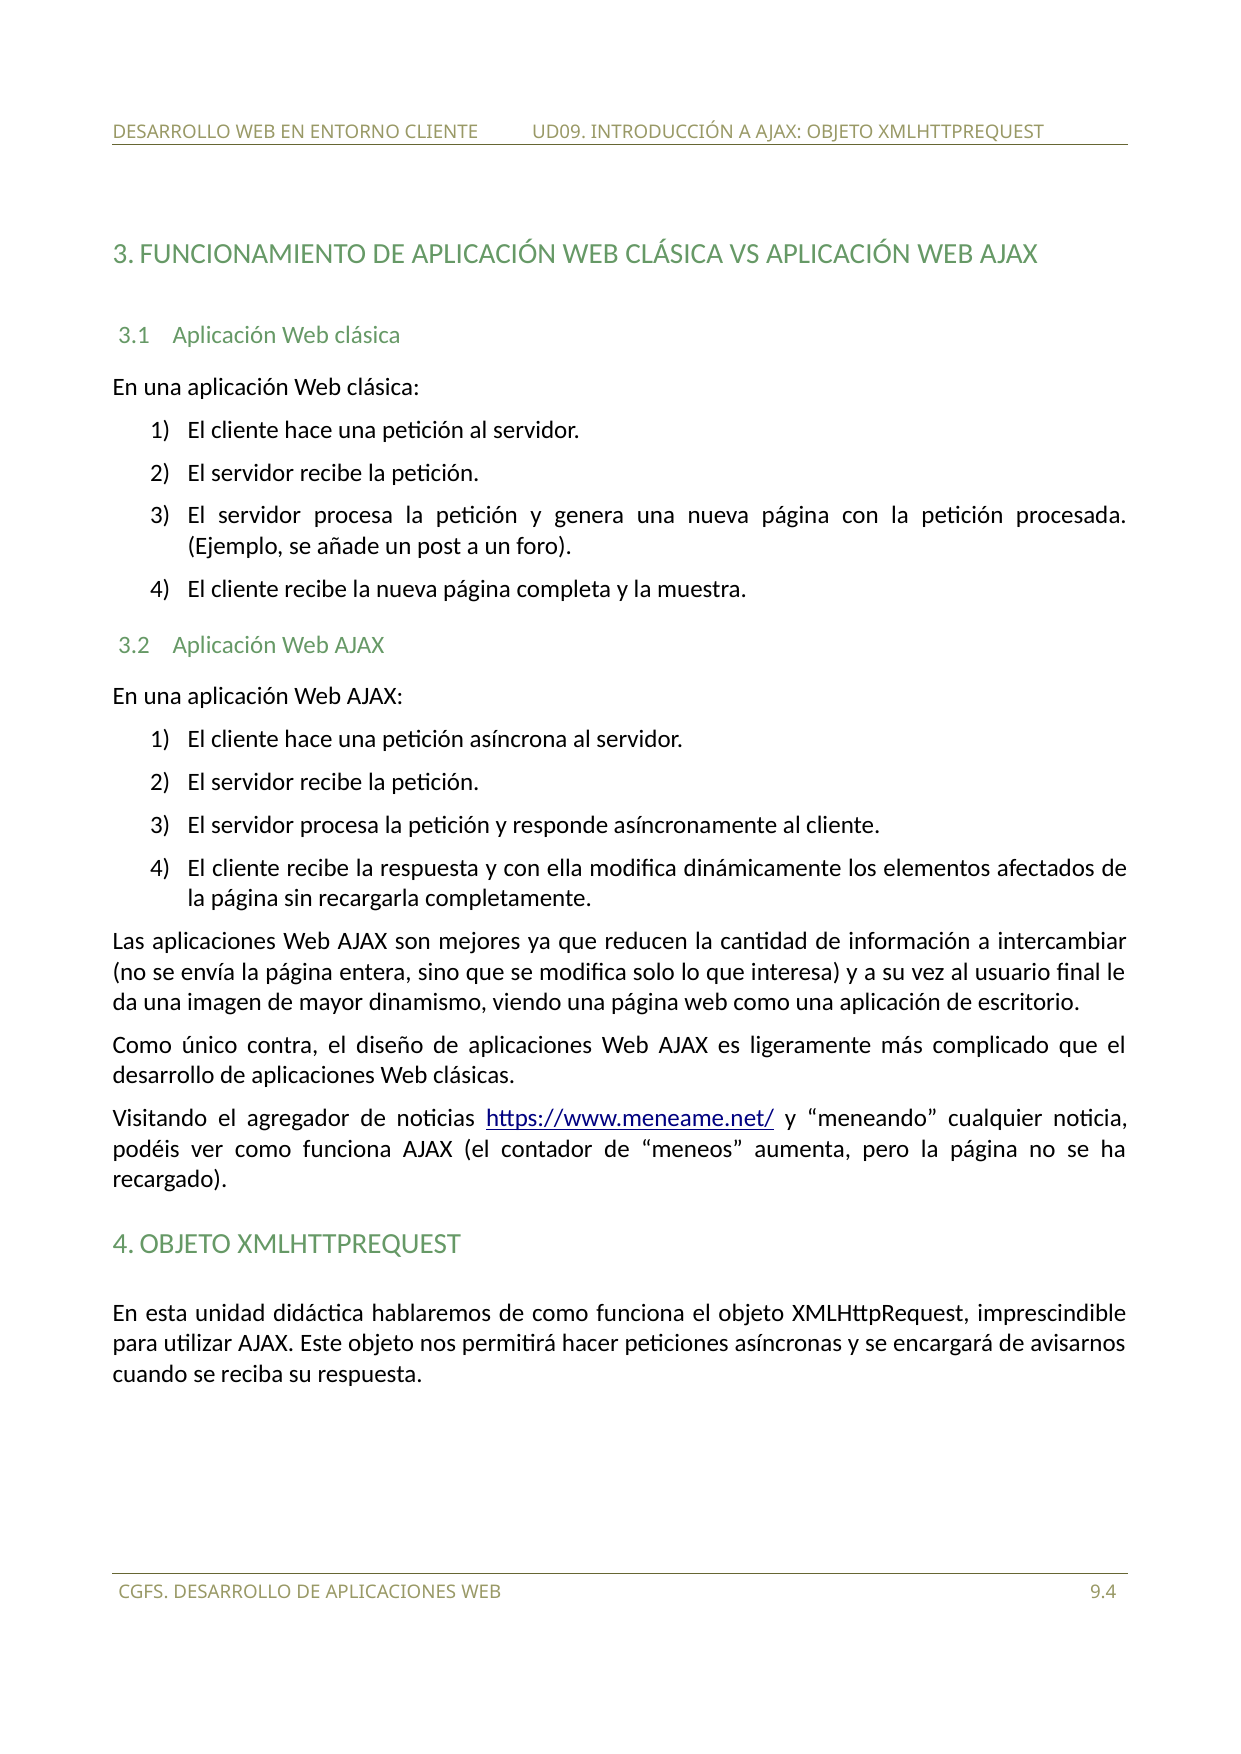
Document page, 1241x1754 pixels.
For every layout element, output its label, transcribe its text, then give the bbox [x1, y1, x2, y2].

text En esta unidad didáctica hablaremos de como funciona el objeto XMLHttpRequest, imprescindible para utilizar AJAX. Este objeto nos permitirá hacer peticiones asíncronas y se encargará de avisarnos cuando se reciba su respuesta. [112, 1297, 1128, 1389]
list El servidor procesa la petición y genera una nueva página con la petición procesada. (Ejemplo, se añade un post a un foro). [150, 499, 1128, 561]
text Las aplicaciones Web AJAX son mejores ya que reducen la cantidad de información a intercambiar (no se envía la página entera, sino que se modifica solo lo que interesa) y a su vez al usuario final le da una imagen de mayor dinamismo, viendo una página web como una aplicación de escritorio. [112, 925, 1128, 1017]
subtitle Aplicación Web AJAX [112, 629, 1128, 659]
list El servidor recibe la petición. [150, 766, 1128, 796]
text En una aplicación Web AJAX: [112, 680, 1128, 711]
subtitle Aplicación Web clásica [112, 319, 1128, 350]
subtitle Funcionamiento de aplicación Web clásica VS aplicación Web AJAX [112, 235, 1128, 271]
list El servidor recibe la petición. [150, 457, 1128, 487]
list El cliente recibe la respuesta y con ella modifica dinámicamente los elementos afectados de la página sin recargarla completamente. [150, 852, 1128, 913]
text Visitando el agregador de noticias https://www.meneame.net/ y “meneando” cualquier noticia, podéis ver como funciona AJAX (el contador de “meneos” aumenta, pero la página no se ha recargado). [112, 1103, 1128, 1194]
list El cliente hace una petición asíncrona al servidor. [150, 723, 1128, 753]
subtitle Objeto XMLHttpRequest [112, 1225, 1128, 1261]
list El servidor procesa la petición y responde asíncronamente al cliente. [150, 809, 1128, 839]
text En una aplicación Web clásica: [112, 371, 1128, 401]
list El cliente recibe la nueva página completa y la muestra. [150, 573, 1128, 603]
text Como único contra, el diseño de aplicaciones Web AJAX es ligeramente más complicado que el desarrollo de aplicaciones Web clásicas. [112, 1029, 1128, 1090]
list El cliente hace una petición al servidor. [150, 414, 1128, 444]
